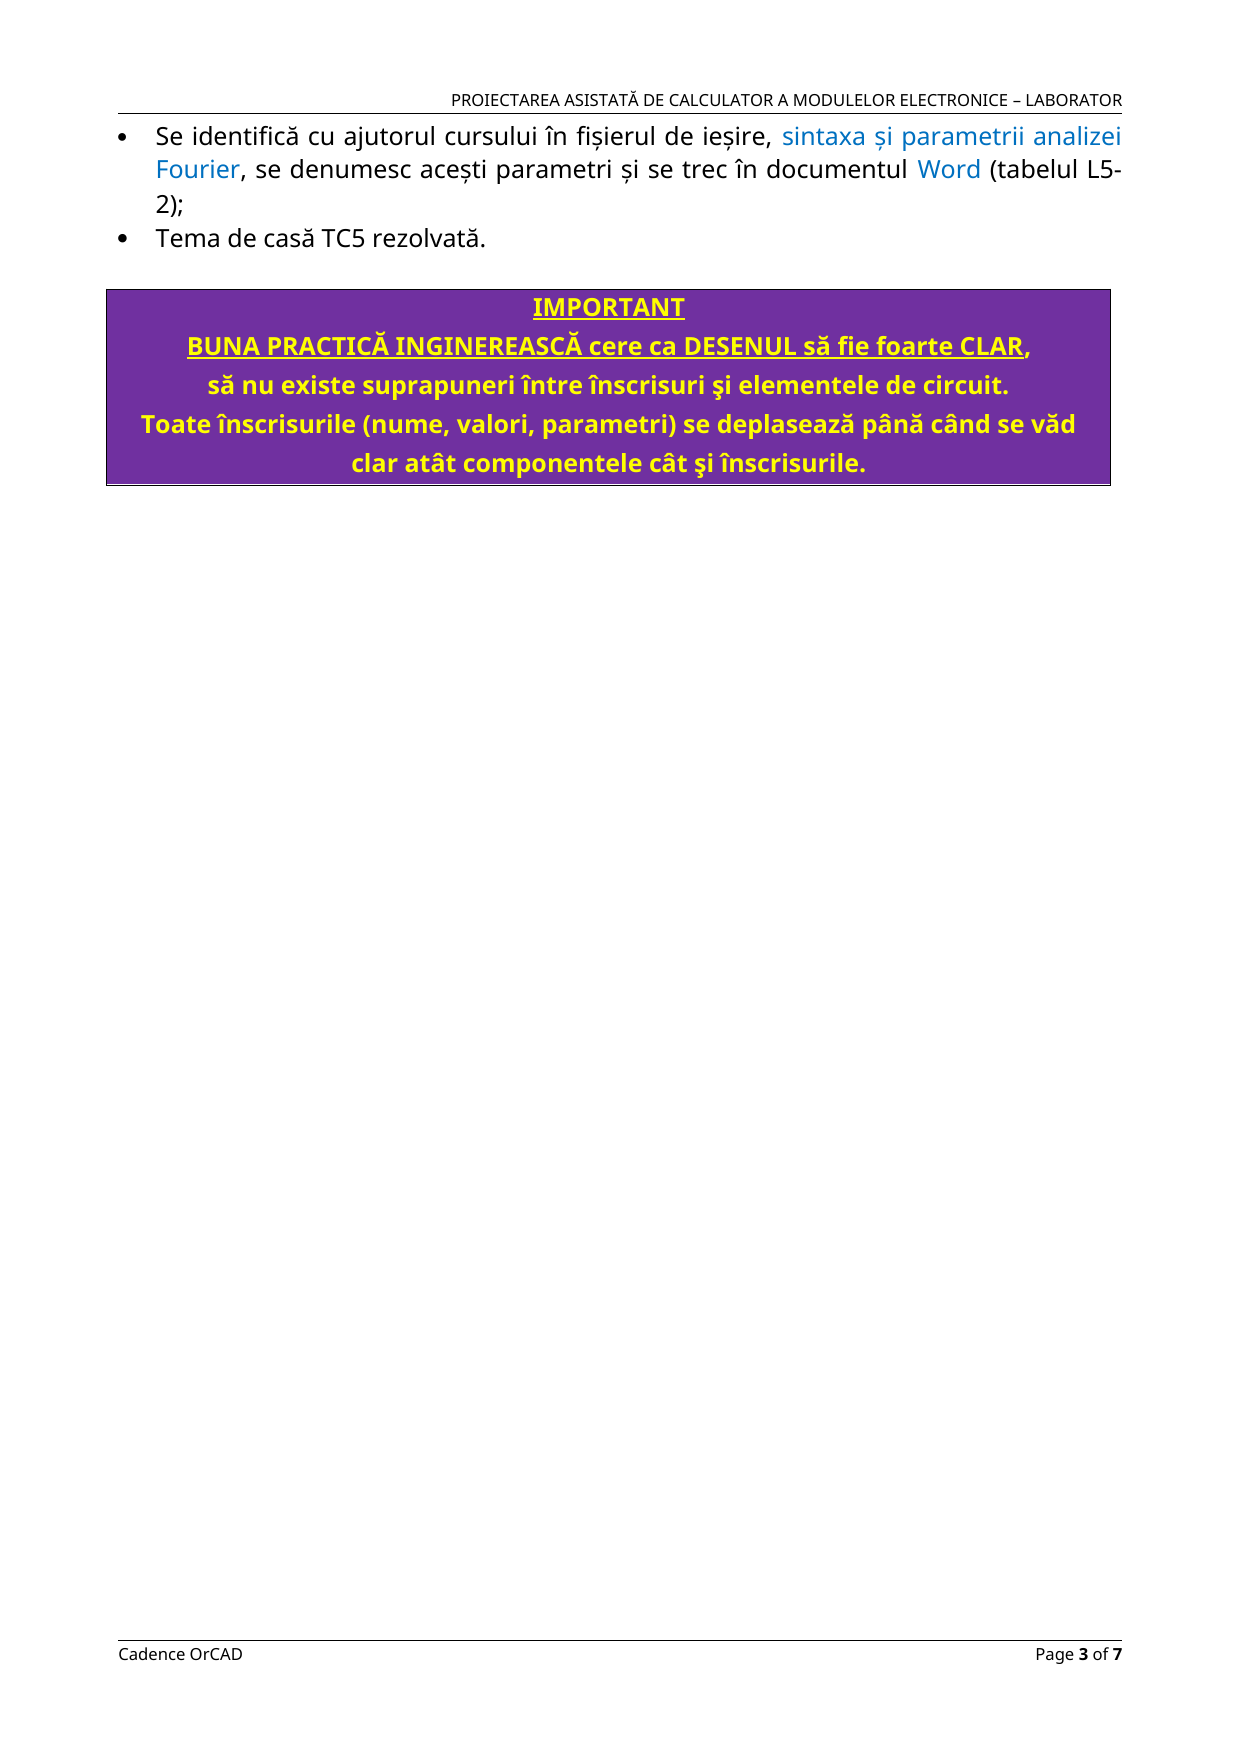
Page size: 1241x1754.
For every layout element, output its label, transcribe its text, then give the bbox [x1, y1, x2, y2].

list Tema de casă TC5 rezolvată. [118, 220, 1122, 254]
table_header IMPORTANT BUNA PRACTICĂ INGINEREASCĂ cere ca DESENUL să fie foarte CLAR, să nu existe suprapuneri între înscrisuri şi elementele de circuit. Toate înscrisurile (nume, valori, parametri) se deplasează până când se văd clar atât componentele cât şi înscrisurile. [107, 290, 1110, 484]
list Se identifică cu ajutorul cursului în fişierul de ieşire, sintaxa şi parametrii analizei Fourier, se denumesc aceşti parametri şi se trec în documentul Word (tabelul L5-2); [118, 118, 1122, 220]
